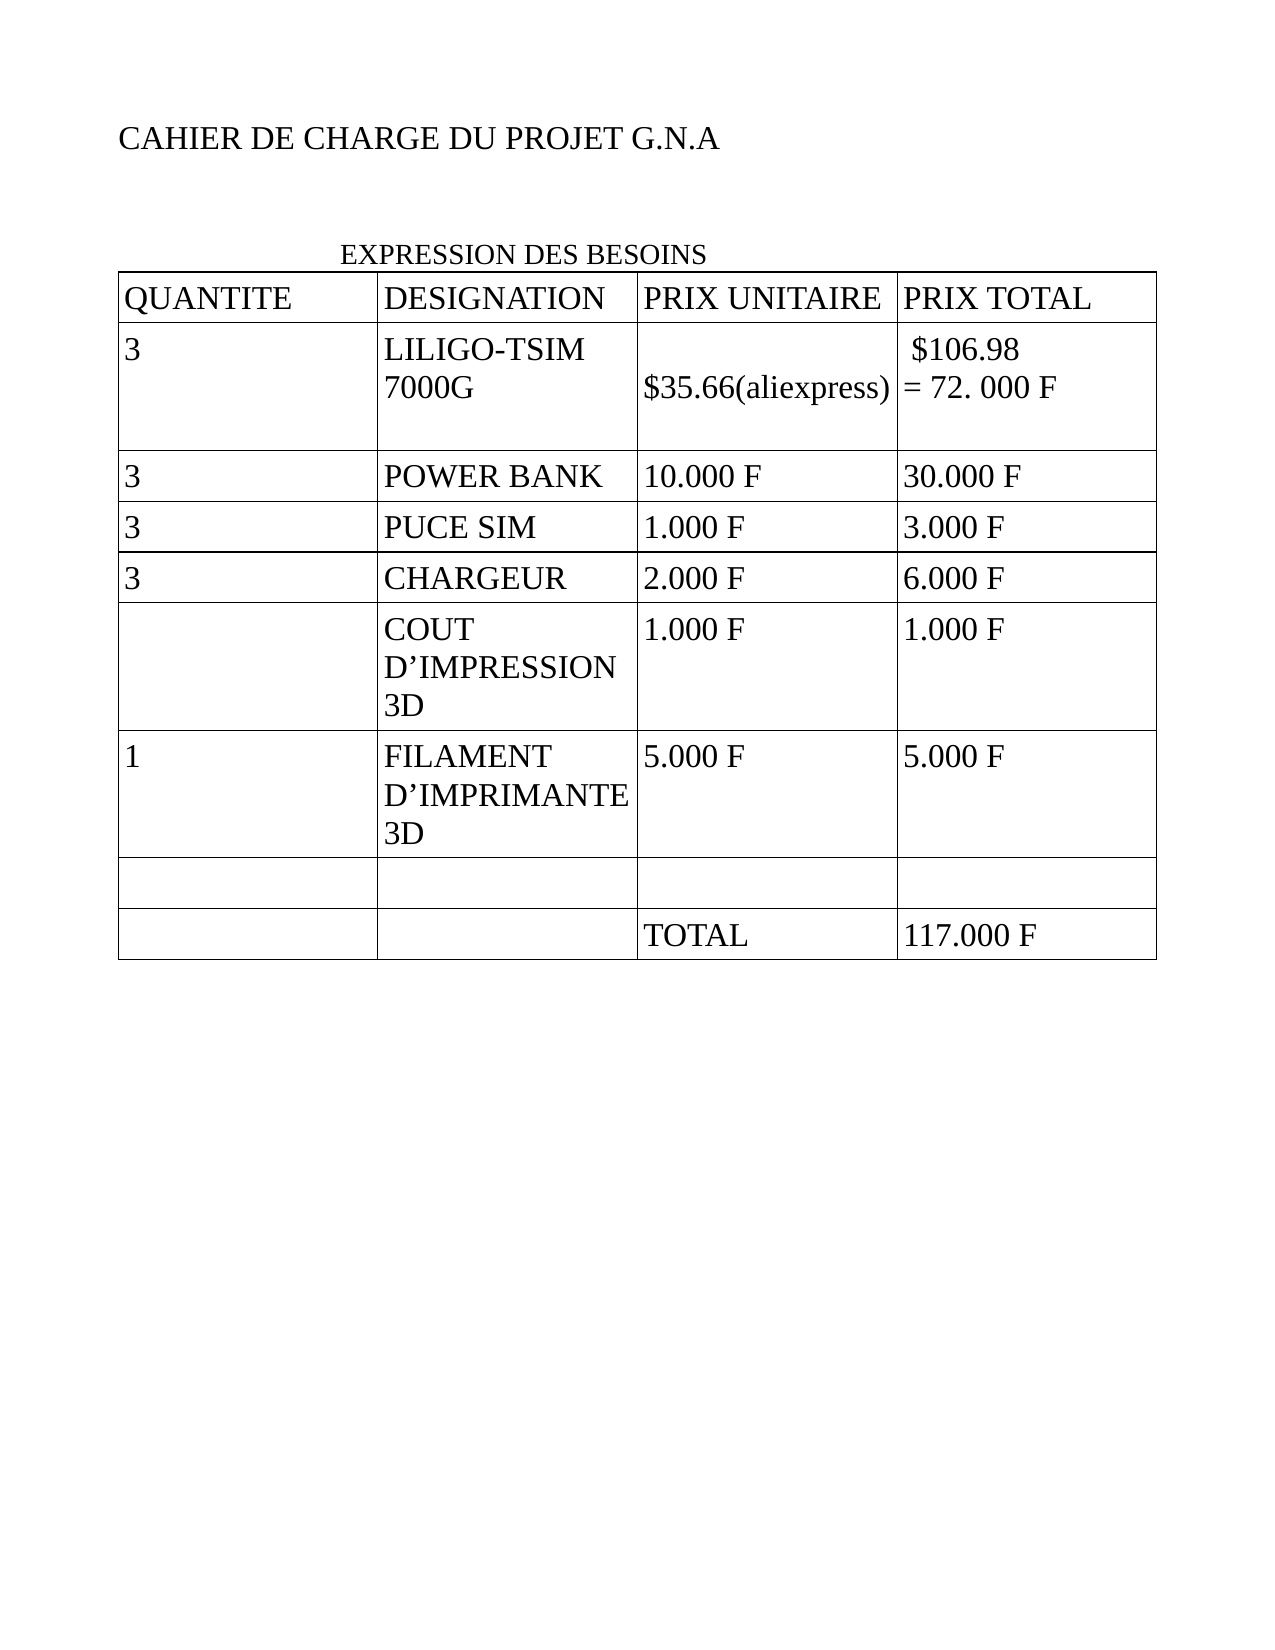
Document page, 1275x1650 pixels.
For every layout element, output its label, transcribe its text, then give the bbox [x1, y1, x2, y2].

table_cell 1.000 F [638, 502, 897, 551]
table_cell 5.000 F [638, 731, 897, 857]
table_header DESIGNATION [378, 273, 637, 322]
table_cell 3 [119, 553, 377, 602]
table_cell FILAMENT D’IMPRIMANTE 3D [378, 731, 637, 857]
table_cell [119, 603, 377, 730]
text EXPRESSION DES BESOINS [118, 233, 1157, 271]
table_cell 3 [119, 502, 377, 551]
table_cell CHARGEUR [378, 553, 637, 602]
table_cell 5.000 F [898, 731, 1156, 857]
table_cell 30.000 F [898, 451, 1156, 501]
table_cell PUCE SIM [378, 502, 637, 551]
table_cell 3 [119, 451, 377, 501]
table_cell 10.000 F [638, 451, 897, 501]
table_cell 3 [119, 323, 377, 450]
table_cell 117.000 F [898, 909, 1156, 959]
table_header QUANTITE [119, 273, 377, 322]
table_cell $106.98 = 72. 000 F [898, 323, 1156, 450]
table_cell [378, 858, 637, 908]
table_header PRIX TOTAL [898, 273, 1156, 322]
table_cell [378, 909, 637, 959]
table_cell 6.000 F [898, 553, 1156, 602]
text CAHIER DE CHARGE DU PROJET G.N.A [118, 118, 1157, 156]
table_cell 1.000 F [898, 603, 1156, 730]
table_cell 1.000 F [638, 603, 897, 730]
table_cell $35.66(aliexpress) [638, 323, 897, 450]
table_cell [119, 909, 377, 959]
table_cell 2.000 F [638, 553, 897, 602]
table_cell [898, 858, 1156, 908]
table_cell [119, 858, 377, 908]
table_cell LILIGO-TSIM 7000G [378, 323, 637, 450]
table_cell TOTAL [638, 909, 897, 959]
table_cell COUT D’IMPRESSION 3D [378, 603, 637, 730]
table_cell 1 [119, 731, 377, 857]
table_cell 3.000 F [898, 502, 1156, 551]
table_header PRIX UNITAIRE [638, 273, 897, 322]
table_cell POWER BANK [378, 451, 637, 501]
table_cell [638, 858, 897, 908]
